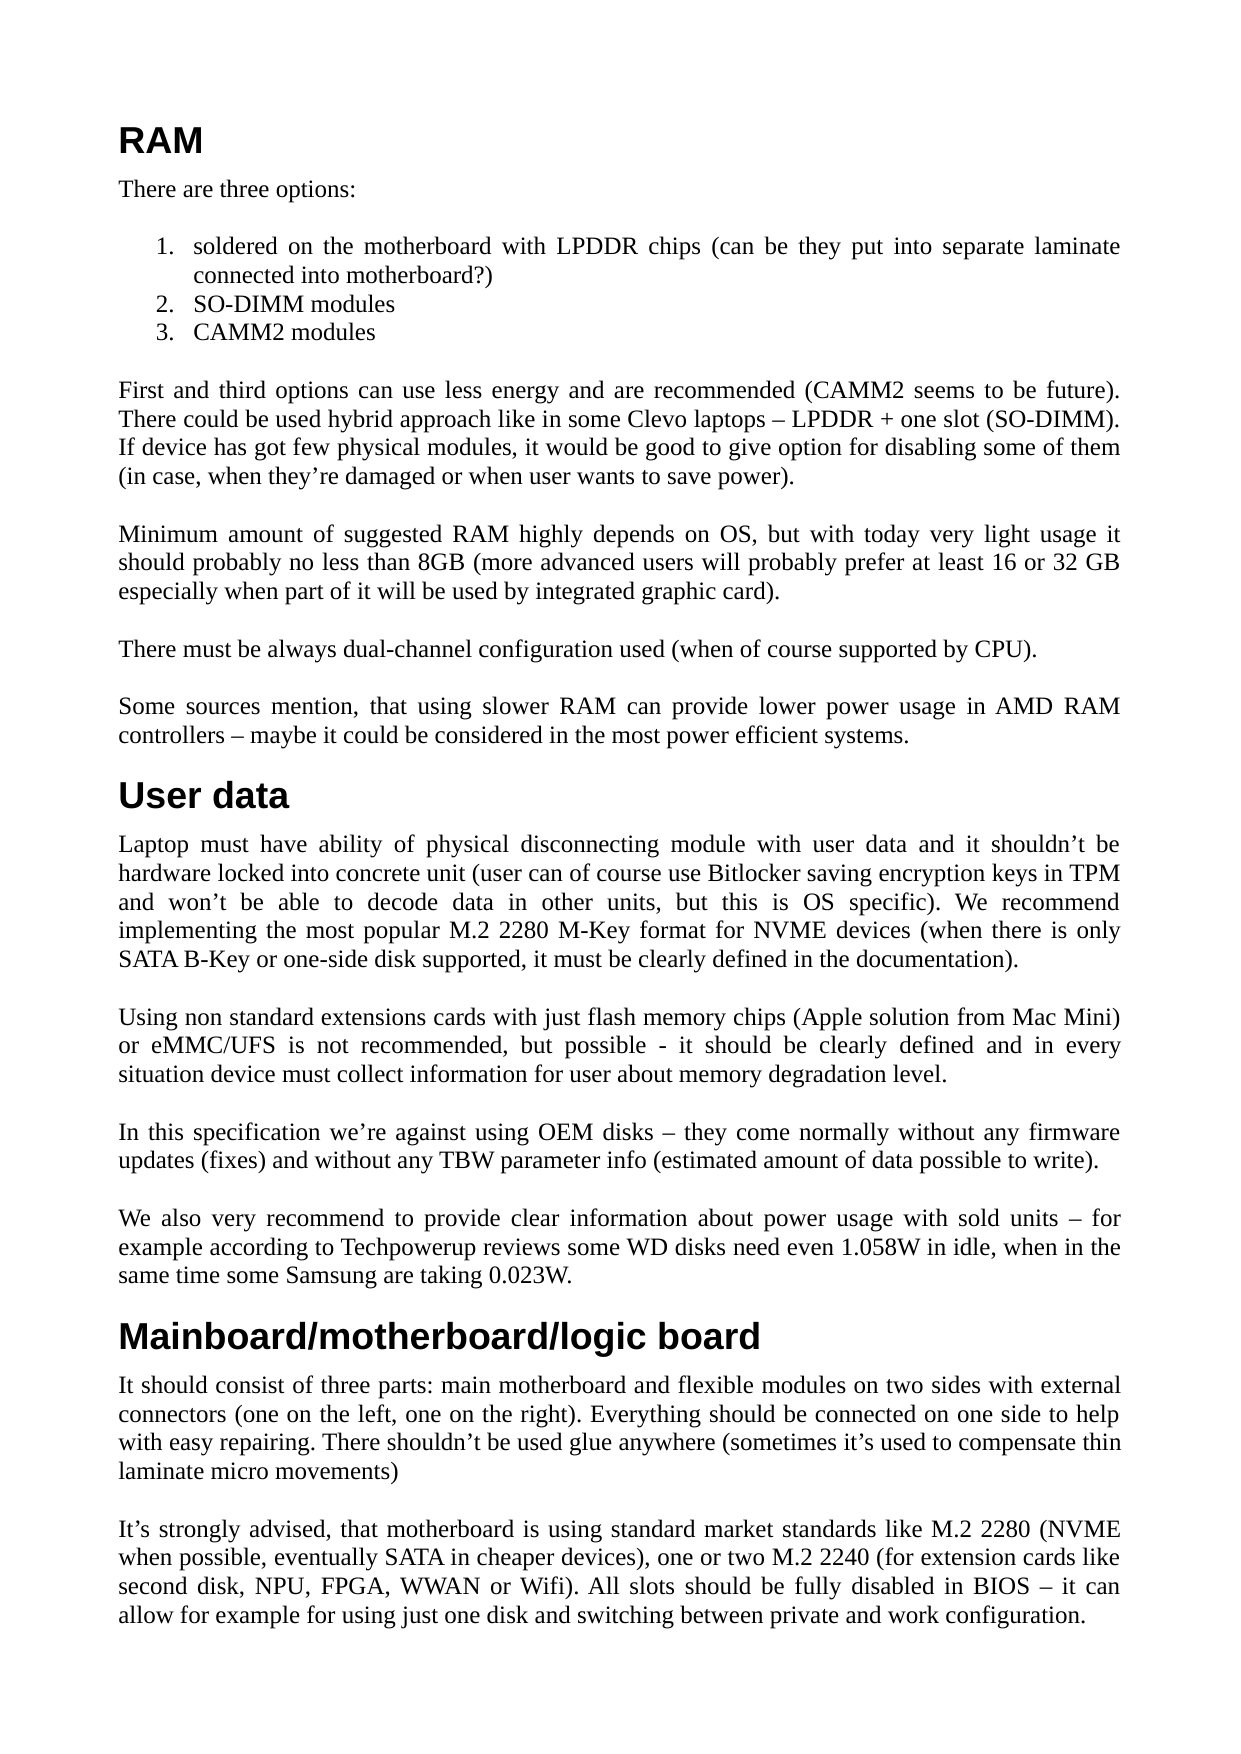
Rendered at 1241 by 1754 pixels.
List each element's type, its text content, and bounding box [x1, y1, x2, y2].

subtitle Mainboard/motherboard/logic board [118, 1314, 1122, 1357]
text Using non standard extensions cards with just flash memory chips (Apple solution from Mac Mini) or eMMC/UFS is not recommended, but possible - it should be clearly defined and in every situation device must collect information for user about memory degradation level. [118, 1002, 1122, 1088]
text In this specification we’re against using OEM disks – they come normally without any firmware updates (fixes) and without any TBW parameter info (estimated amount of data possible to write). [118, 1117, 1122, 1174]
list CAMM2 modules [156, 317, 1122, 346]
subtitle RAM [118, 118, 1122, 161]
list soldered on the motherboard with LPDDR chips (can be they put into separate laminate connected into motherboard?) [156, 231, 1122, 289]
text There must be always dual-channel configuration used (when of course supported by CPU). [118, 634, 1122, 662]
text It should consist of three parts: main motherboard and flexible modules on two sides with external connectors (one on the left, one on the right). Everything should be connected on one side to help with easy repairing. There shouldn’t be used glue anywhere (sometimes it’s used to compensate thin laminate micro movements) [118, 1370, 1122, 1485]
text First and third options can use less energy and are recommended (CAMM2 seems to be future). There could be used hybrid approach like in some Clevo laptops – LPDDR + one slot (SO-DIMM). If device has got few physical modules, it would be good to give option for disabling some of them (in case, when they’re damaged or when user wants to save power). [118, 375, 1122, 490]
subtitle User data [118, 774, 1122, 817]
text Minimum amount of suggested RAM highly depends on OS, but with today very light usage it should probably no less than 8GB (more advanced users will probably prefer at least 16 or 32 GB especially when part of it will be used by integrated graphic card). [118, 519, 1122, 605]
text Some sources mention, that using slower RAM can provide lower power usage in AMD RAM controllers – maybe it could be considered in the most power efficient systems. [118, 691, 1122, 749]
text We also very recommend to provide clear information about power usage with sold units – for example according to Techpowerup reviews some WD disks need even 1.058W in idle, when in the same time some Samsung are taking 0.023W. [118, 1203, 1122, 1289]
text There are three options: [118, 174, 1122, 202]
text It’s strongly advised, that motherboard is using standard market standards like M.2 2280 (NVME when possible, eventually SATA in cheaper devices), one or two M.2 2240 (for extension cards like second disk, NPU, FPGA, WWAN or Wifi). All slots should be fully disabled in BIOS – it can allow for example for using just one disk and switching between private and work configuration. [118, 1514, 1122, 1629]
list SO-DIMM modules [156, 289, 1122, 317]
text Laptop must have ability of physical disconnecting module with user data and it shouldn’t be hardware locked into concrete unit (user can of course use Bitlocker saving encryption keys in TPM and won’t be able to decode data in other units, but this is OS specific). We recommend implementing the most popular M.2 2280 M-Key format for NVME devices (when there is only SATA B-Key or one-side disk supported, it must be clearly defined in the documentation). [118, 829, 1122, 973]
